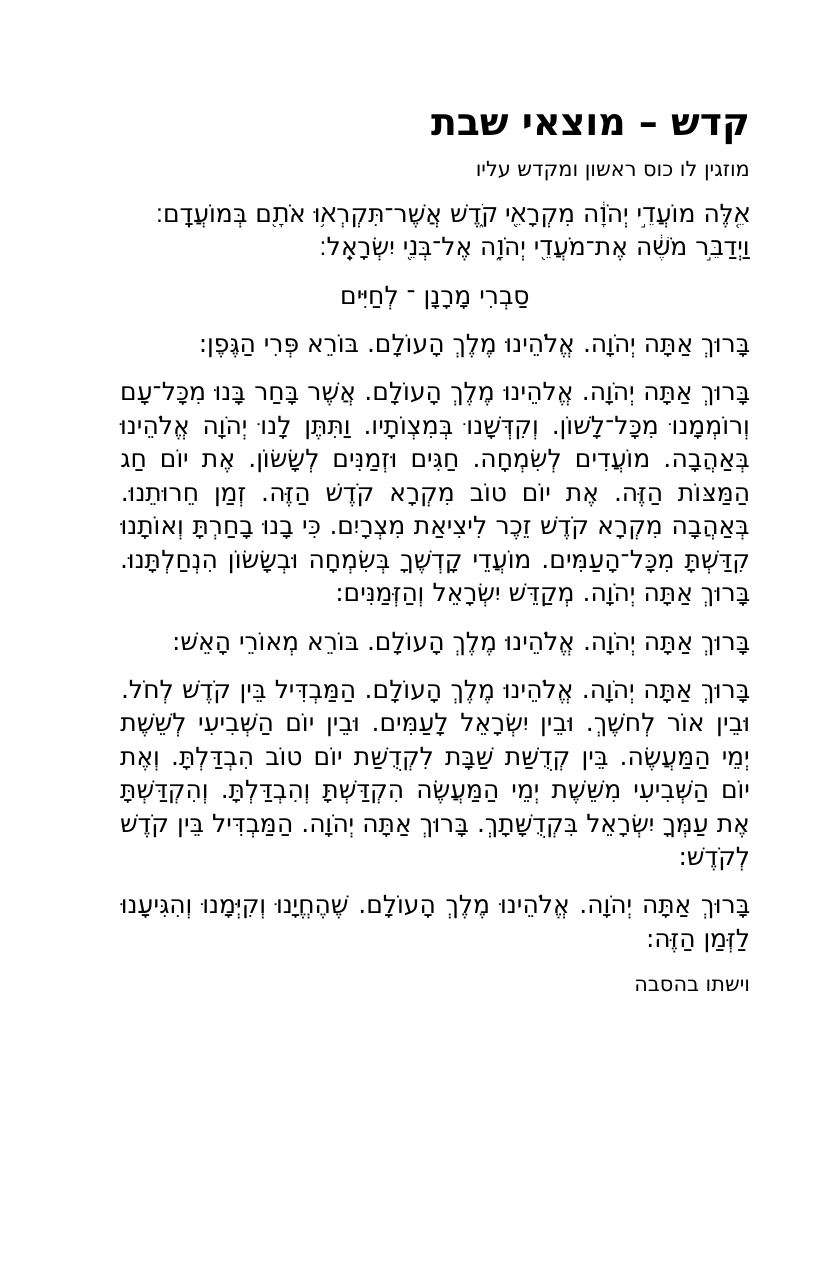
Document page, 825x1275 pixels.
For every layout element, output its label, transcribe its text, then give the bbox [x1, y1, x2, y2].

text בָּרוּךְ אַתָּה יְהֹוָה. אֱלֹהֵינוּ מֶלֶךְ הָעוֹלָם. בּוֹרֵא פְּרִי הַגֶּפֶן: [120, 329, 750, 358]
subtitle קדש – מוצאי שבת [120, 100, 750, 144]
text סַבְרִי מָרָנָן ־ לְחַיִּים [120, 281, 750, 310]
text בָּרוּךְ אַתָּה יְהֹוָה. אֱלהֵינוּ מֶלֶךְ הָעוֹלָם. אֲשֶׁר בָּחַר בָּנוּ מִכָּל־עָם וְרוֹמְמָנוּ מִכָּל־לָשׁוֹן. וְקִדְּשָׁנוּ בְּמִצְוֹתָיו. וַתִּתֶּן לָנוּ יְהֹוָה אֱלֹהֵינוּ בְּאַהֲבָה. מוֹעֲדִים לְשִׂמְחָה. חַגִּים וּזְמַנִּים לְשָׂשׂוֹן. אֶת יוֹם חַג הַמַּצּוֹת הַזֶּה. אֶת יוֹם טוֹב מִקְרָא קֹדֶשׁ הַזֶּה. זְמַן חֵרוּתֵנוּ. בְּאַהֲבָה מִקְרָא קֹדֶשׁ זֵכֶר לִיצִיאַת מִצְרָיִם. כִּי בָנוּ בָחַרְתָּ וְאוֹתָנוּ קִדַּשְׁתָּ מִכָּל־הָעַמִּים. מוֹעֲדֵי קָדְשֶׁךָ בְּשִׂמְחָה וּבְשָׂשׂוֹן הִנְחַלְתָּנוּ. בָּרוּךְ אַתָּה יְהֹוָה. מְקַדֵּשׁ יִשְׂרָאֵל וְהַזְּמַנִּים: [120, 377, 750, 608]
text וישתו בהסבה [120, 972, 750, 997]
text בָּרוּךְ אַתָּה יְהֹוָה. אֱלֹהֵינוּ מֶלֶךְ הָעוֹלָם. שֶׁהֶחֱיָנוּ וְקִיְּמָנוּ וְהִגִּיעָנוּ לַזְּמַן הַזֶּה: [120, 891, 750, 953]
text מוזגין לו כוס ראשון ומקדש עליו ‏ [120, 157, 750, 181]
text בָּרוּךְ אַתָּה יְהֹוָה. אֱלֹהֵינוּ מֶלֶךְ הָעוֹלָם. בּוֹרֵא מְאוֹרֵי הָאֵשׁ: [120, 627, 750, 656]
text וַיְדַבֵּ֣ר מֹשֶׁ֔ה אֶת־מֹעֲדֵ֖י יְהֹוָ֑ה אֶל־בְּנֵ֖י יִשְׂרָאֵֽל׃ [120, 233, 750, 262]
text בָּרוּךְ אַתָּה יְהֹוָה. אֱלֹהֵינוּ מֶלֶךְ הָעוֹלָם. הַמַּבְדִּיל בֵּין קֹדֶשׁ לְחֹל. וּבֵין אוֹר לְחשֶׁךְ. וּבֵין יִשְׂרָאֵל לָעַמִּים. וּבֵין יוֹם הַשְּׁבִיעִי לְשֵׁשֶׁת יְמֵי הַמַּעֲשֶׂה. בֵּין קְדֻשַּׁת שַׁבָּת לִקְדֻשַּׁת יוֹם טוֹב הִבְדַּלְתָּ. וְאֶת יוֹם הַשְּׁבִיעִי מִשֵּׁשֶׁת יְמֵי הַמַּעֲשֶׂה הִקְדַּשְׁתָּ וְהִבְדַּלְתָּ. וְהִקְדַּשְׁתָּ אֶת עַמְּךָ יִשְׂרָאֵל בִּקְדֻשָּׁתָךְ. בָּרוּךְ אַתָּה יְהֹוָה. הַמַּבְדִּיל בֵּין קֹדֶשׁ לְקֹדֶשׁ: [120, 675, 750, 872]
text אֵ֚לֶּה מוֹעֲדֵ֣י יְהֹוָ֔ה מִקְרָאֵ֖י קֹ֑דֶשׁ אֲשֶׁר־תִּקְרְא֥וּ אֹתָ֖ם בְּמוֹעֲדָֽם׃ [120, 199, 750, 228]
